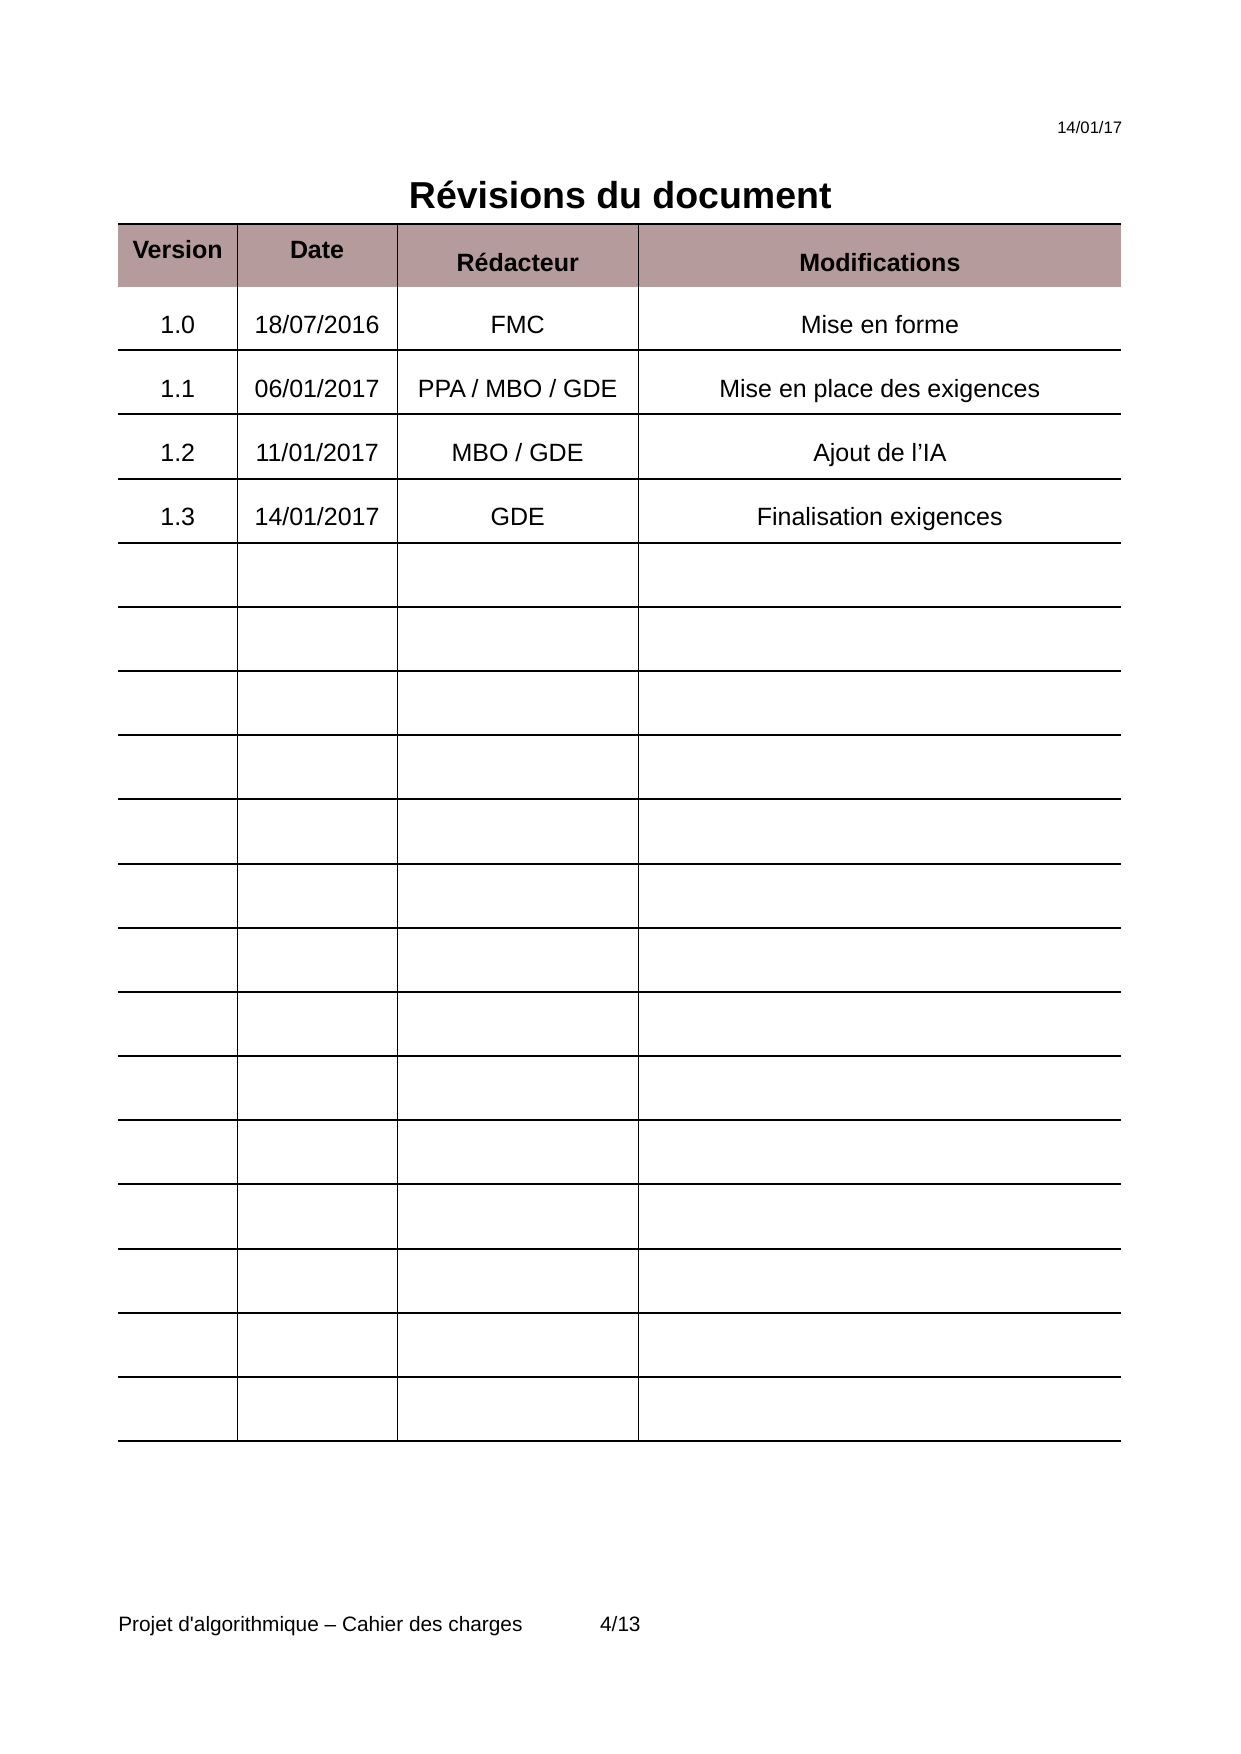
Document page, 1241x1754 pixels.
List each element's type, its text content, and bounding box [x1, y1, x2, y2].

table_cell MBO / GDE [398, 415, 638, 477]
table_cell [398, 1378, 638, 1440]
table_cell [398, 800, 638, 862]
table_cell 14/01/2017 [238, 480, 397, 542]
table_header Date [238, 225, 397, 287]
table_cell [238, 672, 397, 734]
table_cell [238, 544, 397, 606]
table_cell [639, 544, 1121, 606]
table_cell 1.1 [118, 351, 237, 413]
table_cell [639, 865, 1121, 927]
table_cell [639, 672, 1121, 734]
table_cell [238, 736, 397, 798]
table_cell [118, 993, 237, 1055]
table_cell [639, 1057, 1121, 1119]
table_cell 11/01/2017 [238, 415, 397, 477]
table_cell [238, 1314, 397, 1376]
table_cell [398, 1250, 638, 1312]
table_cell [398, 608, 638, 670]
table_cell [238, 608, 397, 670]
table_cell [639, 1378, 1121, 1440]
table_cell [118, 1378, 237, 1440]
table_cell [639, 1121, 1121, 1183]
table_cell [118, 929, 237, 991]
table_header Modifications [639, 225, 1121, 287]
table_cell [238, 929, 397, 991]
table_cell Mise en forme [639, 287, 1121, 349]
table_cell [398, 1185, 638, 1247]
table_cell [398, 1121, 638, 1183]
table_cell [238, 865, 397, 927]
table_cell Ajout de l’IA [639, 415, 1121, 477]
table_cell [118, 544, 237, 606]
table_cell [238, 993, 397, 1055]
table_cell [238, 1250, 397, 1312]
table_cell [398, 736, 638, 798]
table_cell [118, 608, 237, 670]
table_cell 1.3 [118, 480, 237, 542]
table_cell [238, 1185, 397, 1247]
table_cell Finalisation exigences [639, 480, 1121, 542]
table_cell [118, 1185, 237, 1247]
table_cell [118, 1250, 237, 1312]
text Révisions du document [118, 173, 1122, 216]
table_cell [398, 865, 638, 927]
table_cell [639, 993, 1121, 1055]
table_cell [398, 929, 638, 991]
table_cell 06/01/2017 [238, 351, 397, 413]
table_cell [118, 1314, 237, 1376]
table_cell PPA / MBO / GDE [398, 351, 638, 413]
table_cell [639, 608, 1121, 670]
table_cell [118, 672, 237, 734]
table_cell GDE [398, 480, 638, 542]
table_cell [118, 1121, 237, 1183]
table_cell [639, 929, 1121, 991]
table_cell [398, 993, 638, 1055]
table_cell [118, 865, 237, 927]
table_cell [639, 736, 1121, 798]
table_cell [639, 800, 1121, 862]
table_cell [238, 800, 397, 862]
table_cell [639, 1185, 1121, 1247]
table_cell 18/07/2016 [238, 287, 397, 349]
table_cell [238, 1378, 397, 1440]
table_cell [398, 672, 638, 734]
table_header Version [118, 225, 237, 287]
table_cell Mise en place des exigences [639, 351, 1121, 413]
table_cell [398, 1314, 638, 1376]
table_cell [238, 1121, 397, 1183]
table_cell [118, 1057, 237, 1119]
table_cell [118, 736, 237, 798]
table_cell 1.0 [118, 287, 237, 349]
table_cell [398, 544, 638, 606]
table_cell [238, 1057, 397, 1119]
table_header Rédacteur [398, 225, 638, 287]
table_cell [118, 800, 237, 862]
table_cell [639, 1250, 1121, 1312]
table_cell FMC [398, 287, 638, 349]
table_cell 1.2 [118, 415, 237, 477]
table_cell [639, 1314, 1121, 1376]
table_cell [398, 1057, 638, 1119]
